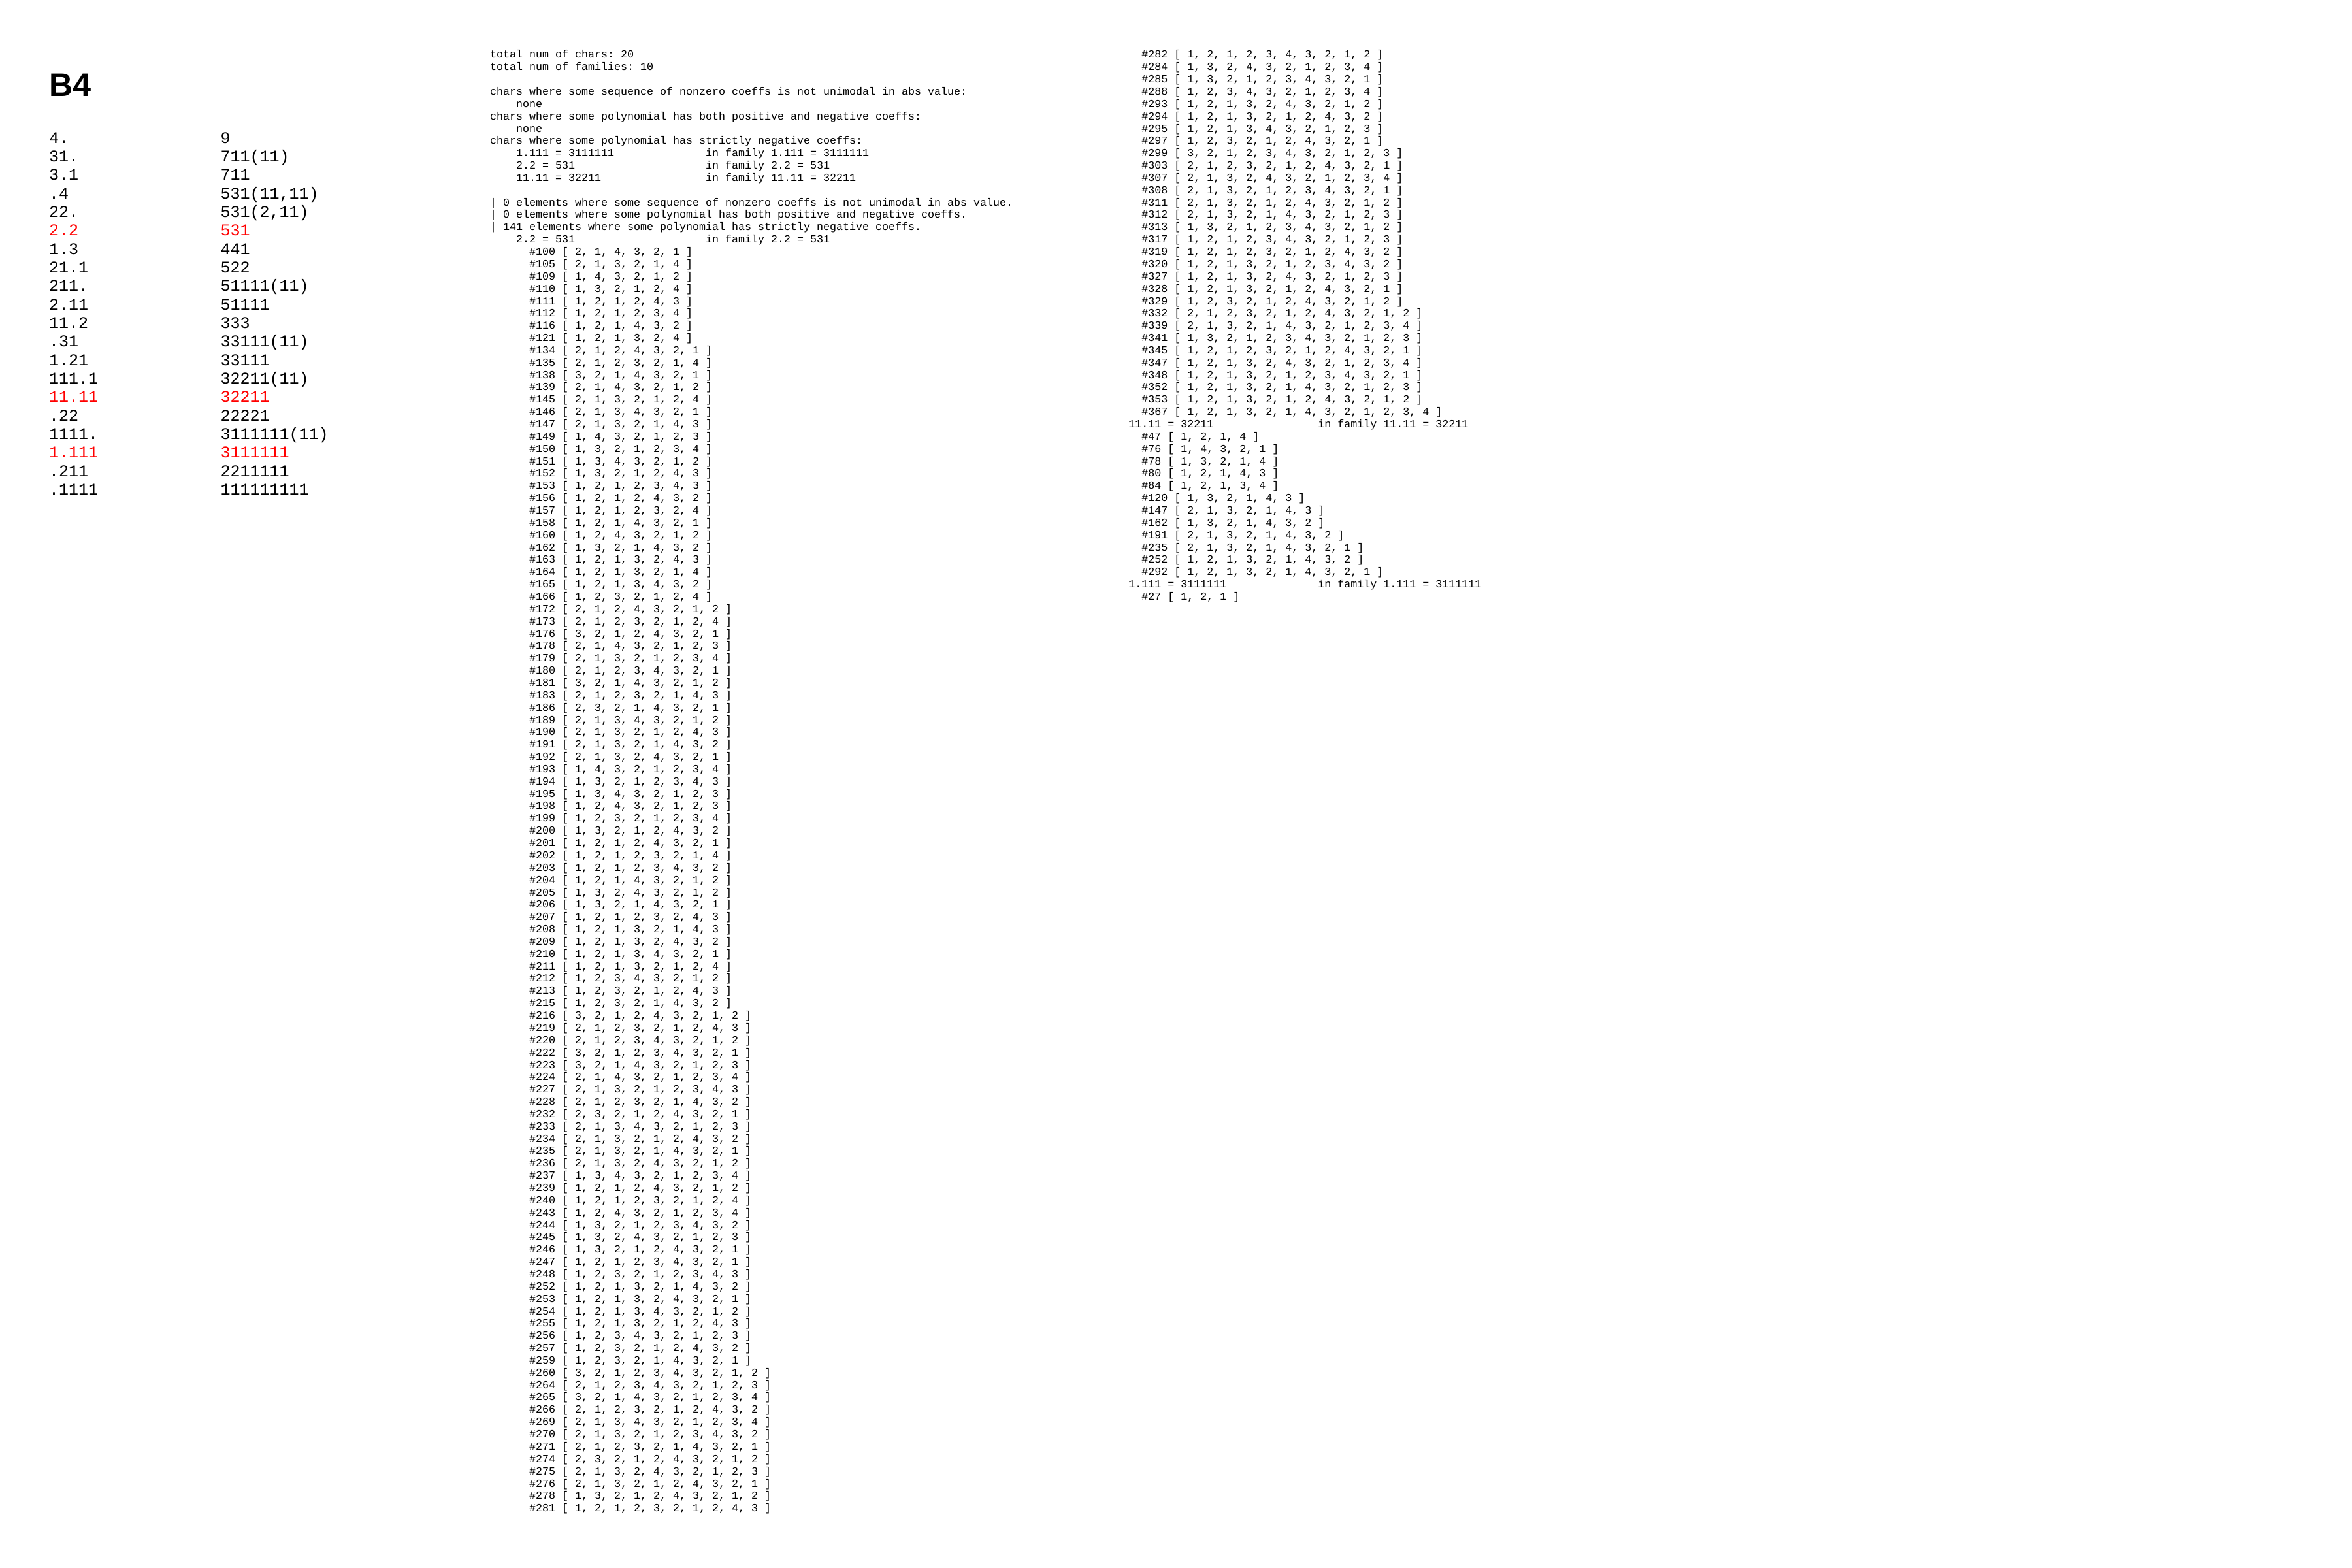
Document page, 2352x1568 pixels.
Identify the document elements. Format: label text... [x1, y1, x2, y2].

table_cell [392, 482, 465, 500]
text #240 [ 1, 2, 1, 2, 3, 2, 1, 2, 4 ] [490, 1194, 1078, 1207]
table_cell 3111111(11) [221, 426, 392, 444]
text #233 [ 2, 1, 3, 4, 3, 2, 1, 2, 3 ] [490, 1120, 1078, 1133]
table_cell 22. [49, 204, 220, 222]
text #100 [ 2, 1, 4, 3, 2, 1 ] [490, 246, 1078, 259]
text #27 [ 1, 2, 1 ] [1102, 591, 1690, 603]
table_cell 51111 [221, 296, 392, 315]
text #347 [ 1, 2, 1, 3, 2, 4, 3, 2, 1, 2, 3, 4 ] [1102, 357, 1690, 369]
text #264 [ 2, 1, 2, 3, 4, 3, 2, 1, 2, 3 ] [490, 1379, 1078, 1392]
text #216 [ 3, 2, 1, 2, 4, 3, 2, 1, 2 ] [490, 1010, 1078, 1022]
text #134 [ 2, 1, 2, 4, 3, 2, 1 ] [490, 344, 1078, 357]
text #285 [ 1, 3, 2, 1, 2, 3, 4, 3, 2, 1 ] [1102, 74, 1690, 86]
text #80 [ 1, 2, 1, 4, 3 ] [1102, 468, 1690, 480]
subtitle B4 [49, 65, 465, 103]
text #157 [ 1, 2, 1, 2, 3, 2, 4 ] [490, 505, 1078, 517]
table_cell 32211 [221, 389, 392, 407]
text #257 [ 1, 2, 3, 2, 1, 2, 4, 3, 2 ] [490, 1343, 1078, 1354]
text #183 [ 2, 1, 2, 3, 2, 1, 4, 3 ] [490, 689, 1078, 702]
text #180 [ 2, 1, 2, 3, 4, 3, 2, 1 ] [490, 665, 1078, 678]
table_cell [392, 278, 465, 296]
text #190 [ 2, 1, 3, 2, 1, 2, 4, 3 ] [490, 727, 1078, 739]
text #165 [ 1, 2, 1, 3, 4, 3, 2 ] [490, 579, 1078, 591]
text #209 [ 1, 2, 1, 3, 2, 4, 3, 2 ] [490, 936, 1078, 948]
text #297 [ 1, 2, 3, 2, 1, 2, 4, 3, 2, 1 ] [1102, 135, 1690, 148]
text #243 [ 1, 2, 4, 3, 2, 1, 2, 3, 4 ] [490, 1207, 1078, 1219]
text #220 [ 2, 1, 2, 3, 4, 3, 2, 1, 2 ] [490, 1034, 1078, 1047]
text #265 [ 3, 2, 1, 4, 3, 2, 1, 2, 3, 4 ] [490, 1392, 1078, 1404]
text #173 [ 2, 1, 2, 3, 2, 1, 2, 4 ] [490, 615, 1078, 628]
text #282 [ 1, 2, 1, 2, 3, 4, 3, 2, 1, 2 ] [1102, 49, 1690, 61]
text #292 [ 1, 2, 1, 3, 2, 1, 4, 3, 2, 1 ] [1102, 566, 1690, 579]
text #213 [ 1, 2, 3, 2, 1, 2, 4, 3 ] [490, 985, 1078, 998]
text #139 [ 2, 1, 4, 3, 2, 1, 2 ] [490, 382, 1078, 394]
text #166 [ 1, 2, 3, 2, 1, 2, 4 ] [490, 591, 1078, 603]
text #299 [ 3, 2, 1, 2, 3, 4, 3, 2, 1, 2, 3 ] [1102, 148, 1690, 160]
table_cell 2.11 [49, 296, 220, 315]
text #312 [ 2, 1, 3, 2, 1, 4, 3, 2, 1, 2, 3 ] [1102, 209, 1690, 221]
text #352 [ 1, 2, 1, 3, 2, 1, 4, 3, 2, 1, 2, 3 ] [1102, 382, 1690, 394]
text #224 [ 2, 1, 4, 3, 2, 1, 2, 3, 4 ] [490, 1071, 1078, 1084]
table_cell [392, 185, 465, 204]
table_cell 531(2,11) [221, 204, 392, 222]
text #181 [ 3, 2, 1, 4, 3, 2, 1, 2 ] [490, 678, 1078, 689]
text #256 [ 1, 2, 3, 4, 3, 2, 1, 2, 3 ] [490, 1330, 1078, 1343]
text #162 [ 1, 3, 2, 1, 4, 3, 2 ] [1102, 517, 1690, 529]
text #311 [ 2, 1, 3, 2, 1, 2, 4, 3, 2, 1, 2 ] [1102, 197, 1690, 209]
table_cell [392, 463, 465, 482]
table_cell .4 [49, 185, 220, 204]
table_cell [392, 296, 465, 315]
table_header [392, 129, 465, 148]
table_cell [392, 222, 465, 240]
text #308 [ 2, 1, 3, 2, 1, 2, 3, 4, 3, 2, 1 ] [1102, 184, 1690, 197]
table_cell [392, 333, 465, 351]
text total num of chars: 20 [490, 49, 1078, 61]
text #235 [ 2, 1, 3, 2, 1, 4, 3, 2, 1 ] [490, 1145, 1078, 1158]
text #110 [ 1, 3, 2, 1, 2, 4 ] [490, 283, 1078, 295]
text #234 [ 2, 1, 3, 2, 1, 2, 4, 3, 2 ] [490, 1133, 1078, 1145]
text #274 [ 2, 3, 2, 1, 2, 4, 3, 2, 1, 2 ] [490, 1453, 1078, 1465]
text #353 [ 1, 2, 1, 3, 2, 1, 2, 4, 3, 2, 1, 2 ] [1102, 394, 1690, 406]
text #186 [ 2, 3, 2, 1, 4, 3, 2, 1 ] [490, 702, 1078, 714]
text #255 [ 1, 2, 1, 3, 2, 1, 2, 4, 3 ] [490, 1318, 1078, 1330]
text #313 [ 1, 3, 2, 1, 2, 3, 4, 3, 2, 1, 2 ] [1102, 221, 1690, 234]
text #205 [ 1, 3, 2, 4, 3, 2, 1, 2 ] [490, 887, 1078, 899]
table_cell 2211111 [221, 463, 392, 482]
table_cell 111111111 [221, 482, 392, 500]
text chars where some polynomial has both positive and negative coeffs: [490, 110, 1078, 123]
table_cell .211 [49, 463, 220, 482]
text 11.11 = 32211 in family 11.11 = 32211 [1102, 419, 1690, 431]
text #239 [ 1, 2, 1, 2, 4, 3, 2, 1, 2 ] [490, 1182, 1078, 1194]
text #204 [ 1, 2, 1, 4, 3, 2, 1, 2 ] [490, 874, 1078, 887]
text #247 [ 1, 2, 1, 2, 3, 4, 3, 2, 1 ] [490, 1256, 1078, 1269]
text #189 [ 2, 1, 3, 4, 3, 2, 1, 2 ] [490, 714, 1078, 727]
text #319 [ 1, 2, 1, 2, 3, 2, 1, 2, 4, 3, 2 ] [1102, 246, 1690, 259]
text #158 [ 1, 2, 1, 4, 3, 2, 1 ] [490, 517, 1078, 529]
text 1.111 = 3111111 in family 1.111 = 3111111 [1102, 579, 1690, 591]
table_cell .22 [49, 407, 220, 426]
text #112 [ 1, 2, 1, 2, 3, 4 ] [490, 308, 1078, 320]
table_cell [392, 167, 465, 185]
text | 0 elements where some sequence of nonzero coeffs is not unimodal in abs value. [490, 197, 1078, 209]
text #276 [ 2, 1, 3, 2, 1, 2, 4, 3, 2, 1 ] [490, 1478, 1078, 1490]
table_cell [392, 259, 465, 278]
table_cell .31 [49, 333, 220, 351]
text #307 [ 2, 1, 3, 2, 4, 3, 2, 1, 2, 3, 4 ] [1102, 172, 1690, 184]
text #269 [ 2, 1, 3, 4, 3, 2, 1, 2, 3, 4 ] [490, 1416, 1078, 1429]
text #227 [ 2, 1, 3, 2, 1, 2, 3, 4, 3 ] [490, 1084, 1078, 1096]
table_cell [392, 204, 465, 222]
text #260 [ 3, 2, 1, 2, 3, 4, 3, 2, 1, 2 ] [490, 1367, 1078, 1379]
text 2.2 = 531 in family 2.2 = 531 [490, 234, 1078, 246]
text #367 [ 1, 2, 1, 3, 2, 1, 4, 3, 2, 1, 2, 3, 4 ] [1102, 406, 1690, 419]
text #201 [ 1, 2, 1, 2, 4, 3, 2, 1 ] [490, 838, 1078, 850]
text #235 [ 2, 1, 3, 2, 1, 4, 3, 2, 1 ] [1102, 542, 1690, 554]
text #121 [ 1, 2, 1, 3, 2, 4 ] [490, 333, 1078, 344]
text #215 [ 1, 2, 3, 2, 1, 4, 3, 2 ] [490, 998, 1078, 1010]
table_cell 3111111 [221, 444, 392, 463]
table_cell 32211(11) [221, 370, 392, 389]
text #211 [ 1, 2, 1, 3, 2, 1, 2, 4 ] [490, 960, 1078, 973]
text #135 [ 2, 1, 2, 3, 2, 1, 4 ] [490, 357, 1078, 369]
text #278 [ 1, 3, 2, 1, 2, 4, 3, 2, 1, 2 ] [490, 1490, 1078, 1503]
text #212 [ 1, 2, 3, 4, 3, 2, 1, 2 ] [490, 973, 1078, 985]
text #228 [ 2, 1, 2, 3, 2, 1, 4, 3, 2 ] [490, 1096, 1078, 1108]
text #275 [ 2, 1, 3, 2, 4, 3, 2, 1, 2, 3 ] [490, 1465, 1078, 1478]
text total num of families: 10 [490, 61, 1078, 74]
table_cell 711 [221, 167, 392, 185]
text 1.111 = 3111111 in family 1.111 = 3111111 [490, 148, 1078, 160]
text #294 [ 1, 2, 1, 3, 2, 1, 2, 4, 3, 2 ] [1102, 110, 1690, 123]
table_cell 3.1 [49, 167, 220, 185]
text #303 [ 2, 1, 2, 3, 2, 1, 2, 4, 3, 2, 1 ] [1102, 160, 1690, 172]
text #329 [ 1, 2, 3, 2, 1, 2, 4, 3, 2, 1, 2 ] [1102, 295, 1690, 308]
text #210 [ 1, 2, 1, 3, 4, 3, 2, 1 ] [490, 948, 1078, 960]
text #191 [ 2, 1, 3, 2, 1, 4, 3, 2 ] [1102, 529, 1690, 542]
table_cell [392, 389, 465, 407]
table_cell 531 [221, 222, 392, 240]
text #192 [ 2, 1, 3, 2, 4, 3, 2, 1 ] [490, 751, 1078, 763]
text #237 [ 1, 3, 4, 3, 2, 1, 2, 3, 4 ] [490, 1170, 1078, 1182]
text #162 [ 1, 3, 2, 1, 4, 3, 2 ] [490, 542, 1078, 554]
text #120 [ 1, 3, 2, 1, 4, 3 ] [1102, 493, 1690, 505]
text #232 [ 2, 3, 2, 1, 2, 4, 3, 2, 1 ] [490, 1108, 1078, 1120]
text #219 [ 2, 1, 2, 3, 2, 1, 2, 4, 3 ] [490, 1022, 1078, 1034]
text #345 [ 1, 2, 1, 2, 3, 2, 1, 2, 4, 3, 2, 1 ] [1102, 344, 1690, 357]
table_cell [392, 426, 465, 444]
text #179 [ 2, 1, 3, 2, 1, 2, 3, 4 ] [490, 653, 1078, 665]
table_cell .1111 [49, 482, 220, 500]
text #163 [ 1, 2, 1, 3, 2, 4, 3 ] [490, 554, 1078, 566]
table_cell 33111(11) [221, 333, 392, 351]
table_cell 1.3 [49, 240, 220, 259]
text #160 [ 1, 2, 4, 3, 2, 1, 2 ] [490, 529, 1078, 542]
text #222 [ 3, 2, 1, 2, 3, 4, 3, 2, 1 ] [490, 1047, 1078, 1059]
text #151 [ 1, 3, 4, 3, 2, 1, 2 ] [490, 455, 1078, 468]
text #178 [ 2, 1, 4, 3, 2, 1, 2, 3 ] [490, 640, 1078, 653]
text #208 [ 1, 2, 1, 3, 2, 1, 4, 3 ] [490, 924, 1078, 936]
table_cell 522 [221, 259, 392, 278]
text #320 [ 1, 2, 1, 3, 2, 1, 2, 3, 4, 3, 2 ] [1102, 259, 1690, 270]
text #109 [ 1, 4, 3, 2, 1, 2 ] [490, 270, 1078, 283]
text #295 [ 1, 2, 1, 3, 4, 3, 2, 1, 2, 3 ] [1102, 123, 1690, 135]
text #348 [ 1, 2, 1, 3, 2, 1, 2, 3, 4, 3, 2, 1 ] [1102, 369, 1690, 382]
text #84 [ 1, 2, 1, 3, 4 ] [1102, 480, 1690, 493]
text #149 [ 1, 4, 3, 2, 1, 2, 3 ] [490, 431, 1078, 443]
text #281 [ 1, 2, 1, 2, 3, 2, 1, 2, 4, 3 ] [490, 1503, 1078, 1515]
table_cell 111.1 [49, 370, 220, 389]
text #198 [ 1, 2, 4, 3, 2, 1, 2, 3 ] [490, 800, 1078, 813]
text #270 [ 2, 1, 3, 2, 1, 2, 3, 4, 3, 2 ] [490, 1429, 1078, 1441]
text #146 [ 2, 1, 3, 4, 3, 2, 1 ] [490, 406, 1078, 419]
text chars where some polynomial has strictly negative coeffs: [490, 135, 1078, 148]
text #332 [ 2, 1, 2, 3, 2, 1, 2, 4, 3, 2, 1, 2 ] [1102, 308, 1690, 320]
text #266 [ 2, 1, 2, 3, 2, 1, 2, 4, 3, 2 ] [490, 1404, 1078, 1416]
text 2.2 = 531 in family 2.2 = 531 [490, 160, 1078, 172]
table_cell 51111(11) [221, 278, 392, 296]
table_cell [392, 240, 465, 259]
text #193 [ 1, 4, 3, 2, 1, 2, 3, 4 ] [490, 763, 1078, 776]
text #244 [ 1, 3, 2, 1, 2, 3, 4, 3, 2 ] [490, 1219, 1078, 1232]
text #259 [ 1, 2, 3, 2, 1, 4, 3, 2, 1 ] [490, 1354, 1078, 1367]
text #195 [ 1, 3, 4, 3, 2, 1, 2, 3 ] [490, 788, 1078, 800]
text #76 [ 1, 4, 3, 2, 1 ] [1102, 443, 1690, 455]
text #199 [ 1, 2, 3, 2, 1, 2, 3, 4 ] [490, 813, 1078, 825]
text #203 [ 1, 2, 1, 2, 3, 4, 3, 2 ] [490, 862, 1078, 874]
text 11.11 = 32211 in family 11.11 = 32211 [490, 172, 1078, 184]
table_cell 2.2 [49, 222, 220, 240]
text #152 [ 1, 3, 2, 1, 2, 4, 3 ] [490, 468, 1078, 480]
text #164 [ 1, 2, 1, 3, 2, 1, 4 ] [490, 566, 1078, 579]
text #223 [ 3, 2, 1, 4, 3, 2, 1, 2, 3 ] [490, 1059, 1078, 1071]
table_cell 1.111 [49, 444, 220, 463]
text #245 [ 1, 3, 2, 4, 3, 2, 1, 2, 3 ] [490, 1232, 1078, 1244]
table_cell [392, 148, 465, 167]
table_cell 11.11 [49, 389, 220, 407]
table_cell 211. [49, 278, 220, 296]
table_cell 22221 [221, 407, 392, 426]
table_cell [392, 370, 465, 389]
table_cell 21.1 [49, 259, 220, 278]
text #150 [ 1, 3, 2, 1, 2, 3, 4 ] [490, 443, 1078, 455]
text #105 [ 2, 1, 3, 2, 1, 4 ] [490, 259, 1078, 270]
table_cell 711(11) [221, 148, 392, 167]
table_cell 11.2 [49, 315, 220, 333]
text #200 [ 1, 3, 2, 1, 2, 4, 3, 2 ] [490, 825, 1078, 838]
text #111 [ 1, 2, 1, 2, 4, 3 ] [490, 295, 1078, 308]
text #116 [ 1, 2, 1, 4, 3, 2 ] [490, 320, 1078, 333]
text #327 [ 1, 2, 1, 3, 2, 4, 3, 2, 1, 2, 3 ] [1102, 270, 1690, 283]
text #248 [ 1, 2, 3, 2, 1, 2, 3, 4, 3 ] [490, 1269, 1078, 1281]
text #339 [ 2, 1, 3, 2, 1, 4, 3, 2, 1, 2, 3, 4 ] [1102, 320, 1690, 333]
text chars where some sequence of nonzero coeffs is not unimodal in abs value: [490, 86, 1078, 98]
text #293 [ 1, 2, 1, 3, 2, 4, 3, 2, 1, 2 ] [1102, 98, 1690, 110]
text #202 [ 1, 2, 1, 2, 3, 2, 1, 4 ] [490, 850, 1078, 862]
table_header 4. [49, 129, 220, 148]
text #246 [ 1, 3, 2, 1, 2, 4, 3, 2, 1 ] [490, 1244, 1078, 1256]
text #176 [ 3, 2, 1, 2, 4, 3, 2, 1 ] [490, 628, 1078, 640]
text #156 [ 1, 2, 1, 2, 4, 3, 2 ] [490, 493, 1078, 505]
text #252 [ 1, 2, 1, 3, 2, 1, 4, 3, 2 ] [490, 1281, 1078, 1293]
text #236 [ 2, 1, 3, 2, 4, 3, 2, 1, 2 ] [490, 1158, 1078, 1170]
text #147 [ 2, 1, 3, 2, 1, 4, 3 ] [1102, 505, 1690, 517]
table_cell 31. [49, 148, 220, 167]
text none [490, 123, 1078, 135]
text | 141 elements where some polynomial has strictly negative coeffs. [490, 221, 1078, 234]
text #47 [ 1, 2, 1, 4 ] [1102, 431, 1690, 443]
table_cell 33111 [221, 351, 392, 370]
table_cell 531(11,11) [221, 185, 392, 204]
text #191 [ 2, 1, 3, 2, 1, 4, 3, 2 ] [490, 739, 1078, 751]
table_cell [392, 407, 465, 426]
text #147 [ 2, 1, 3, 2, 1, 4, 3 ] [490, 419, 1078, 431]
text #153 [ 1, 2, 1, 2, 3, 4, 3 ] [490, 480, 1078, 493]
text #341 [ 1, 3, 2, 1, 2, 3, 4, 3, 2, 1, 2, 3 ] [1102, 333, 1690, 344]
text #78 [ 1, 3, 2, 1, 4 ] [1102, 455, 1690, 468]
table_cell 1111. [49, 426, 220, 444]
table_cell 333 [221, 315, 392, 333]
text #317 [ 1, 2, 1, 2, 3, 4, 3, 2, 1, 2, 3 ] [1102, 234, 1690, 246]
text #138 [ 3, 2, 1, 4, 3, 2, 1 ] [490, 369, 1078, 382]
text #206 [ 1, 3, 2, 1, 4, 3, 2, 1 ] [490, 899, 1078, 911]
text #328 [ 1, 2, 1, 3, 2, 1, 2, 4, 3, 2, 1 ] [1102, 283, 1690, 295]
text #172 [ 2, 1, 2, 4, 3, 2, 1, 2 ] [490, 603, 1078, 615]
table_cell [392, 315, 465, 333]
text #145 [ 2, 1, 3, 2, 1, 2, 4 ] [490, 394, 1078, 406]
table_cell [392, 351, 465, 370]
text #252 [ 1, 2, 1, 3, 2, 1, 4, 3, 2 ] [1102, 554, 1690, 566]
table_cell [392, 444, 465, 463]
text none [490, 98, 1078, 110]
text #288 [ 1, 2, 3, 4, 3, 2, 1, 2, 3, 4 ] [1102, 86, 1690, 98]
table_cell 1.21 [49, 351, 220, 370]
text #253 [ 1, 2, 1, 3, 2, 4, 3, 2, 1 ] [490, 1293, 1078, 1305]
text #194 [ 1, 3, 2, 1, 2, 3, 4, 3 ] [490, 776, 1078, 788]
text #284 [ 1, 3, 2, 4, 3, 2, 1, 2, 3, 4 ] [1102, 61, 1690, 74]
text #207 [ 1, 2, 1, 2, 3, 2, 4, 3 ] [490, 911, 1078, 924]
table_header 9 [221, 129, 392, 148]
text #254 [ 1, 2, 1, 3, 4, 3, 2, 1, 2 ] [490, 1305, 1078, 1318]
table_cell 441 [221, 240, 392, 259]
text #271 [ 2, 1, 2, 3, 2, 1, 4, 3, 2, 1 ] [490, 1441, 1078, 1453]
text | 0 elements where some polynomial has both positive and negative coeffs. [490, 209, 1078, 221]
